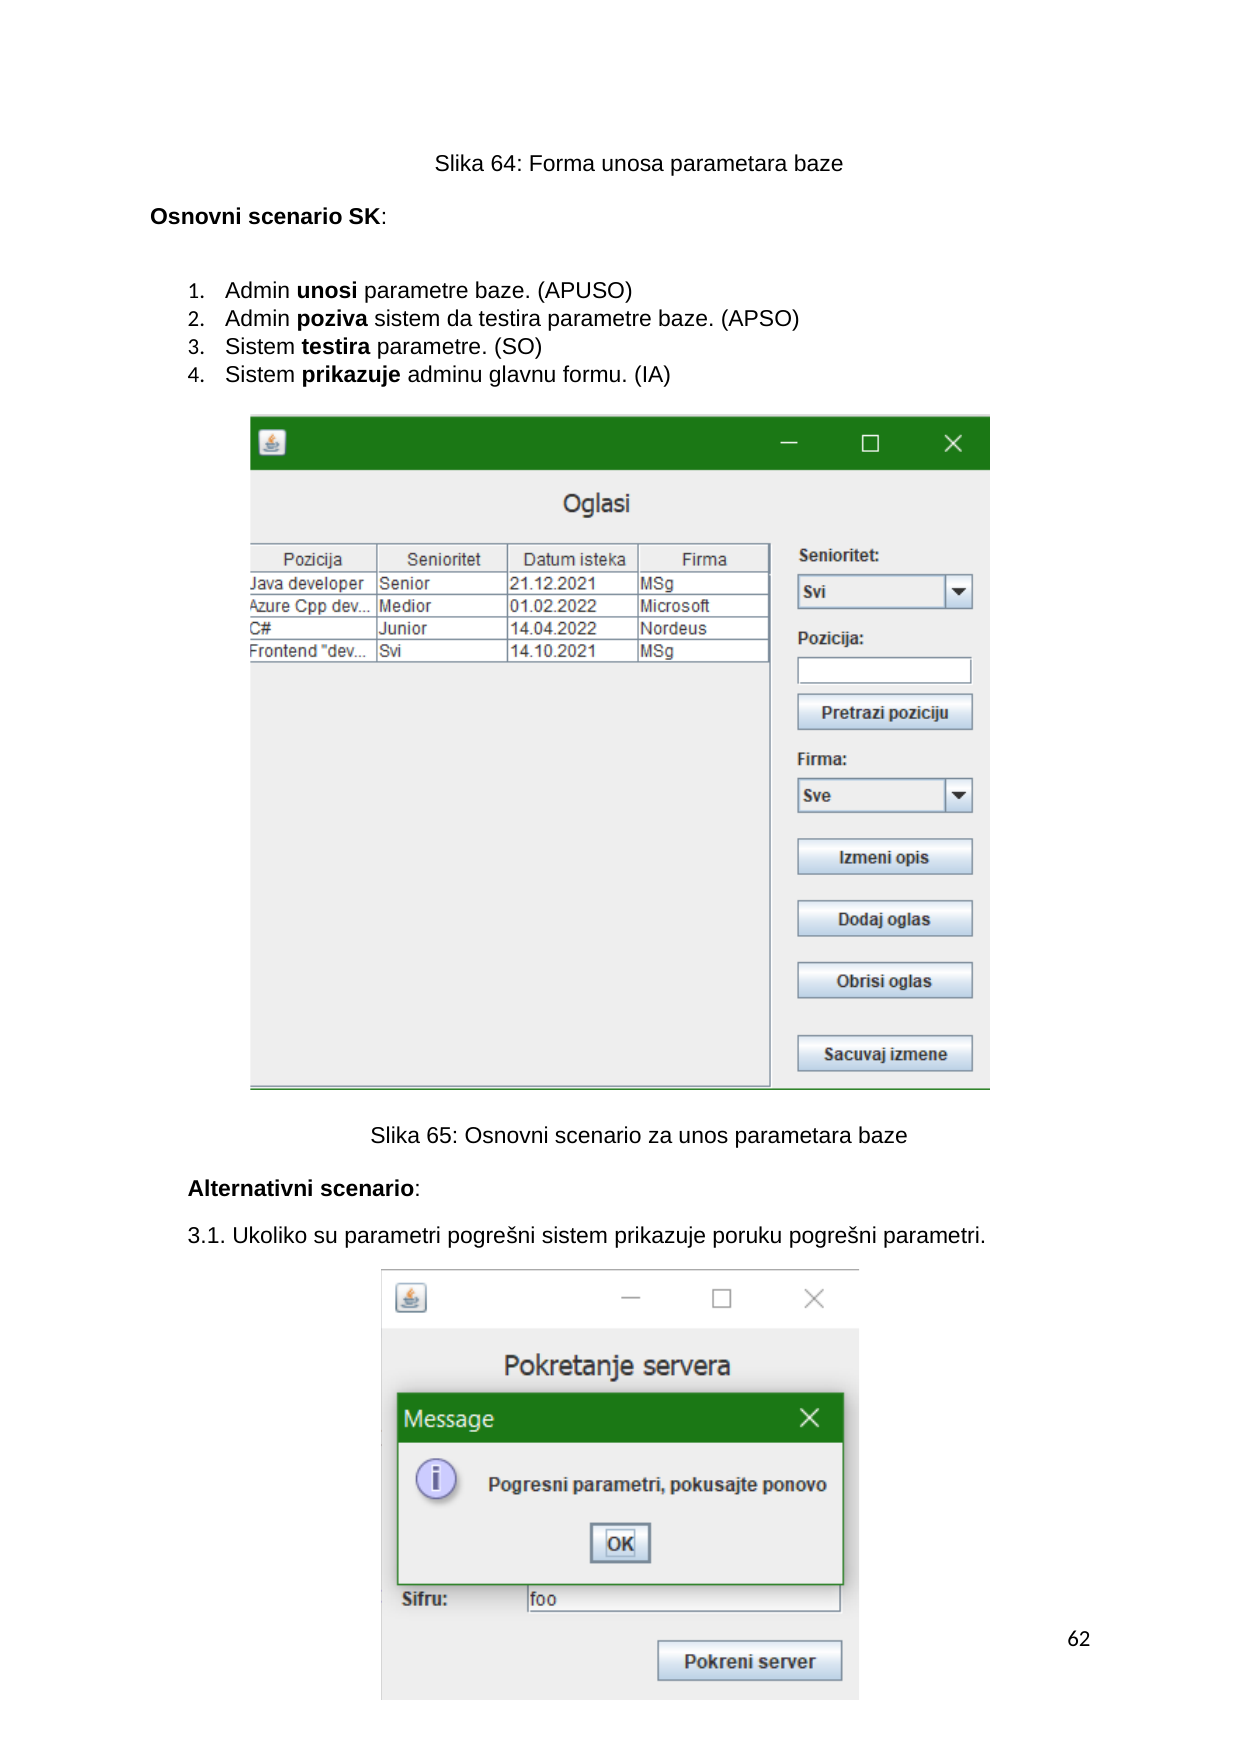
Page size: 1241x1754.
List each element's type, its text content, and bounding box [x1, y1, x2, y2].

list Admin unosi parametre baze. (APUSO) [187, 276, 1090, 304]
list Sistem testira parametre. (SO) [187, 332, 1090, 360]
list Sistem prikazuje adminu glavnu formu. (IA) [187, 360, 1090, 388]
text Slika 64: Forma unosa parametara baze [187, 150, 1090, 176]
picture [250, 414, 990, 1090]
text 3.1. Ukoliko su parametri pogrešni sistem prikazuje poruku pogrešni parametri. [187, 1222, 1090, 1249]
picture [381, 1269, 860, 1700]
text Slika 65: Osnovni scenario za unos parametara baze [187, 1122, 1090, 1149]
text Osnovni scenario SK: [150, 203, 1090, 229]
text Alternativni scenario: [187, 1175, 1090, 1202]
list Admin poziva sistem da testira parametre baze. (APSO) [187, 304, 1090, 332]
